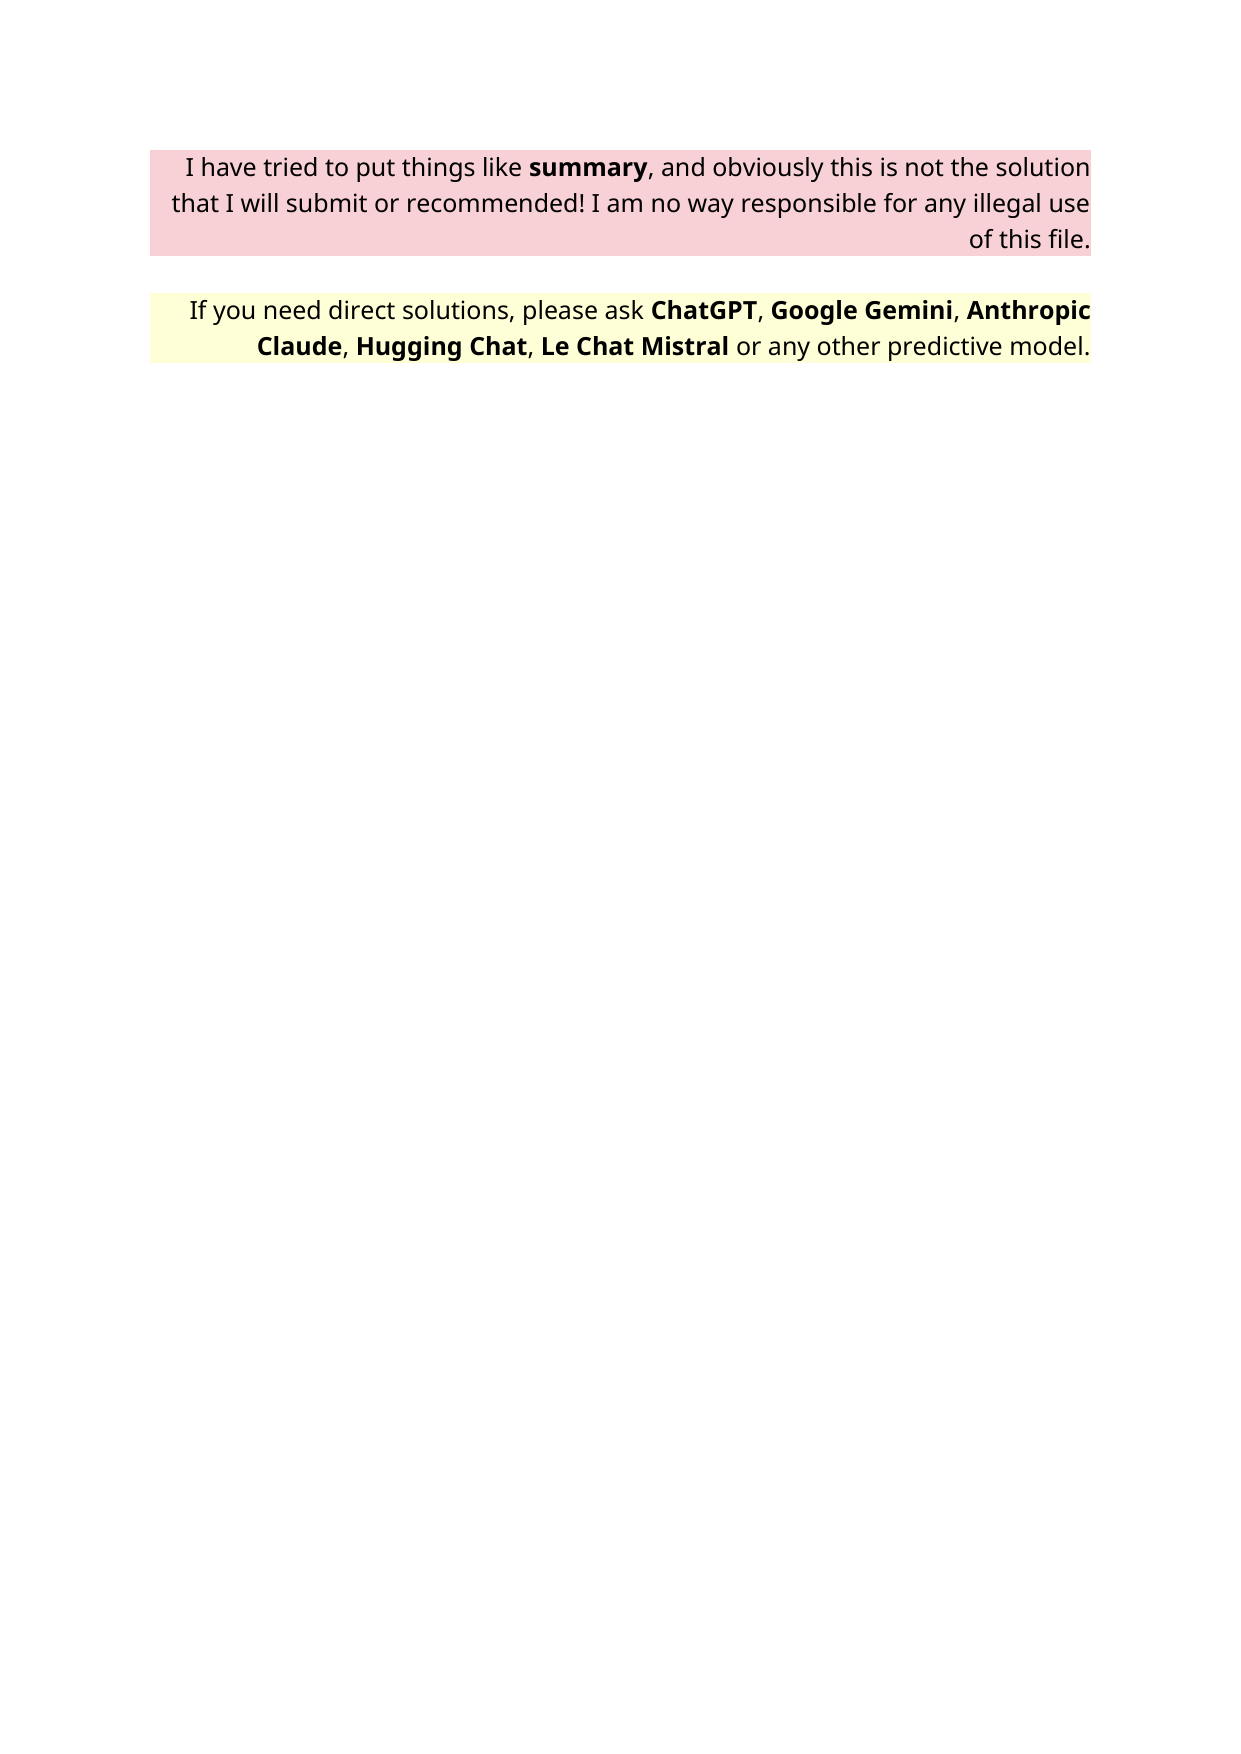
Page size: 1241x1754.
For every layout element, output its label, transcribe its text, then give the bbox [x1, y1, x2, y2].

text If you need direct solutions, please ask ChatGPT, Google Gemini, Anthropic Claude, Hugging Chat, Le Chat Mistral or any other predictive model. [150, 293, 1091, 363]
text I have tried to put things like summary, and obviously this is not the solution that I will submit or recommended! I am no way responsible for any illegal use of this file. [150, 150, 1091, 256]
